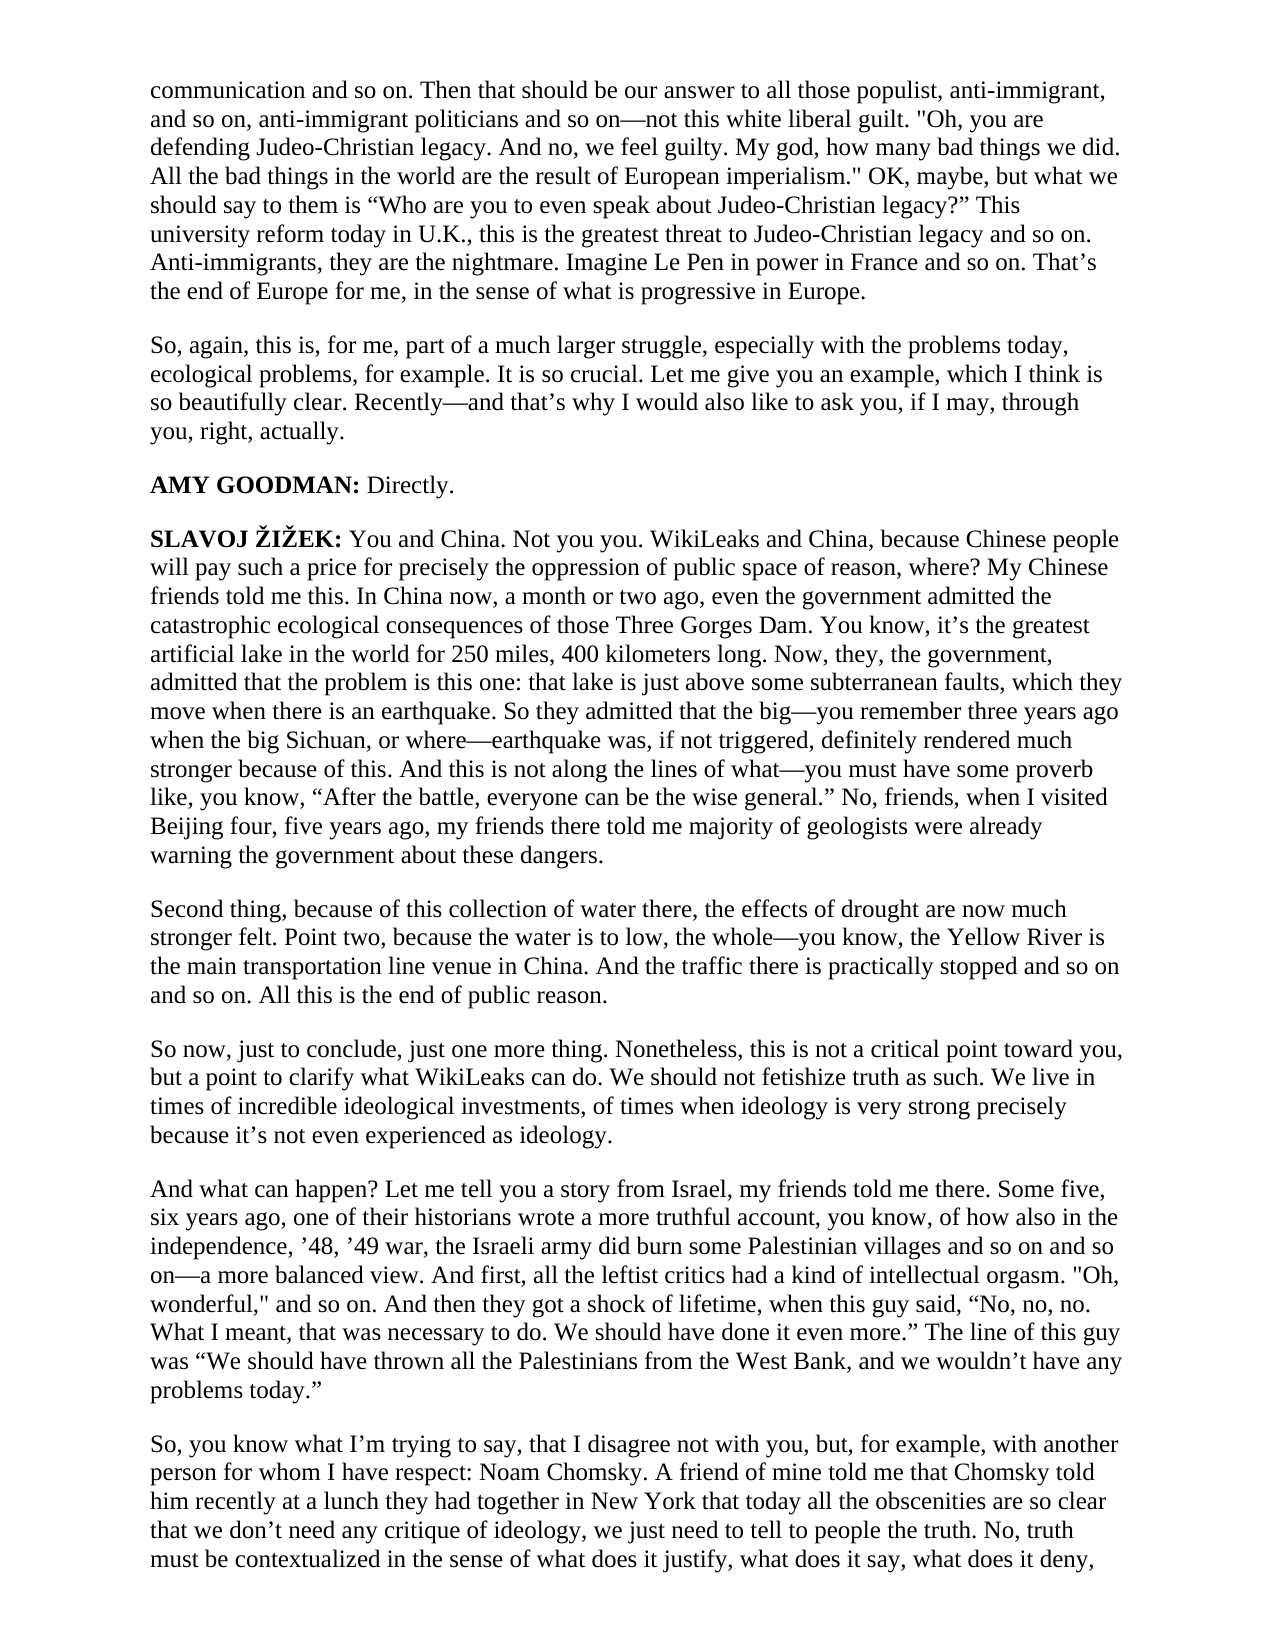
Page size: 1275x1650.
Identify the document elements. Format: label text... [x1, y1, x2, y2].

text So, you know what I’m trying to say, that I disagree not with you, but, for example, with another person for whom I have respect: Noam Chomsky. A friend of mine told me that Chomsky told him recently at a lunch they had together in New York that today all the obscenities are so clear that we don’t need any critique of ideology, we just need to tell to people the truth. No, truth must be contextualized in the sense of what does it justify, what does it say, what does it deny, [150, 1429, 1125, 1572]
text And what can happen? Let me tell you a story from Israel, my friends told me there. Some five, six years ago, one of their historians wrote a more truthful account, you know, of how also in the independence, ’48, ’49 war, the Israeli army did burn some Palestinian villages and so on and so on—a more balanced view. And first, all the leftist critics had a kind of intellectual orgasm. "Oh, wonderful," and so on. And then they got a shock of lifetime, when this guy said, “No, no, no. What I meant, that was necessary to do. We should have done it even more.” The line of this guy was “We should have thrown all the Palestinians from the West Bank, and we wouldn’t have any problems today.” [150, 1174, 1125, 1404]
text So, again, this is, for me, part of a much larger struggle, especially with the problems today, ecological problems, for example. It is so crucial. Let me give you an example, which I think is so beautifully clear. Recently—and that’s why I would also like to ask you, if I may, through you, right, actually. [150, 330, 1125, 445]
text So now, just to conclude, just one more thing. Nonetheless, this is not a critical point toward you, but a point to clarify what WikiLeaks can do. We should not fetishize truth as such. We live in times of incredible ideological investments, of times when ideology is very strong precisely because it’s not even experienced as ideology. [150, 1034, 1125, 1149]
text AMY GOODMAN: Directly. [150, 470, 1125, 499]
text communication and so on. Then that should be our answer to all those populist, anti-immigrant, and so on, anti-immigrant politicians and so on—not this white liberal guilt. "Oh, you are defending Judeo-Christian legacy. And no, we feel guilty. My god, how many bad things we did. All the bad things in the world are the result of European imperialism." OK, maybe, but what we should say to them is “Who are you to even speak about Judeo-Christian legacy?” This university reform today in U.K., this is the greatest threat to Judeo-Christian legacy and so on. Anti-immigrants, they are the nightmare. Imagine Le Pen in power in France and so on. That’s the end of Europe for me, in the sense of what is progressive in Europe. [150, 75, 1125, 305]
text Second thing, because of this collection of water there, the effects of drought are now much stronger felt. Point two, because the water is to low, the whole—you know, the Yellow River is the main transportation line venue in China. And the traffic there is practically stopped and so on and so on. All this is the end of public reason. [150, 894, 1125, 1009]
text SLAVOJ ŽIŽEK: You and China. Not you you. WikiLeaks and China, because Chinese people will pay such a price for precisely the oppression of public space of reason, where? My Chinese friends told me this. In China now, a month or two ago, even the government admitted the catastrophic ecological consequences of those Three Gorges Dam. You know, it’s the greatest artificial lake in the world for 250 miles, 400 kilometers long. Now, they, the government, admitted that the problem is this one: that lake is just above some subterranean faults, which they move when there is an earthquake. So they admitted that the big—you remember three years ago when the big Sichuan, or where—earthquake was, if not triggered, definitely rendered much stronger because of this. And this is not along the lines of what—you must have some proverb like, you know, “After the battle, everyone can be the wise general.” No, friends, when I visited Beijing four, five years ago, my friends there told me majority of geologists were already warning the government about these dangers. [150, 524, 1125, 869]
